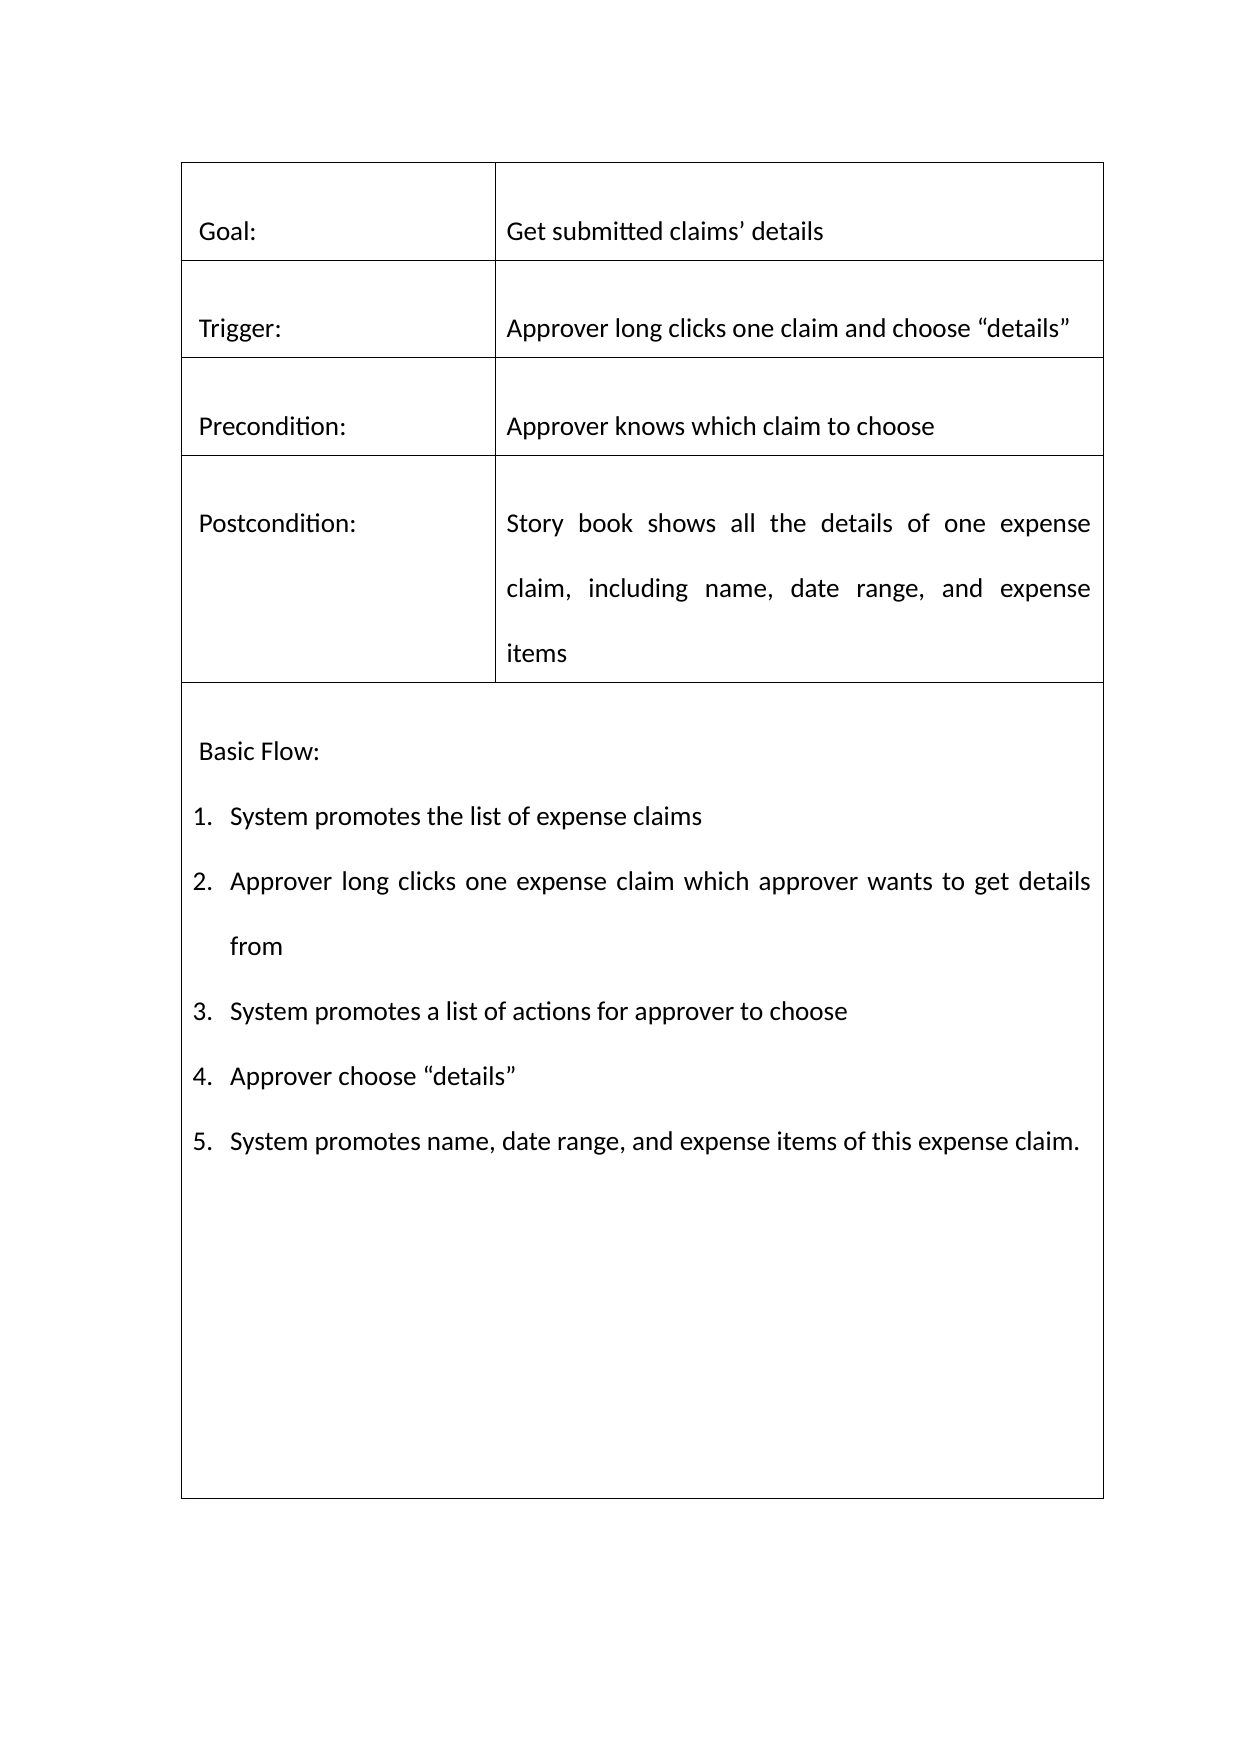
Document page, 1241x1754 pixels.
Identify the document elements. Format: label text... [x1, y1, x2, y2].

table_cell Story book shows all the details of one expense claim, including name, date range, and expense items [496, 456, 1103, 682]
table_cell Trigger: [182, 261, 495, 357]
table_cell Precondition: [182, 358, 495, 454]
table_cell Get submitted claims’ details [496, 163, 1103, 259]
table_cell Approver knows which claim to choose [496, 358, 1103, 454]
table_cell Postcondition: [182, 456, 495, 682]
table_cell Basic Flow: System promotes the list of expense claims Approver long clicks one expense claim which approver wants to get details from System promotes a list of actions for approver to choose Approver choose “details” System promotes name, date range, and expense items of this expense claim. [182, 683, 1103, 1498]
table_cell Goal: [182, 163, 495, 259]
table_cell Approver long clicks one claim and choose “details” [496, 261, 1103, 357]
